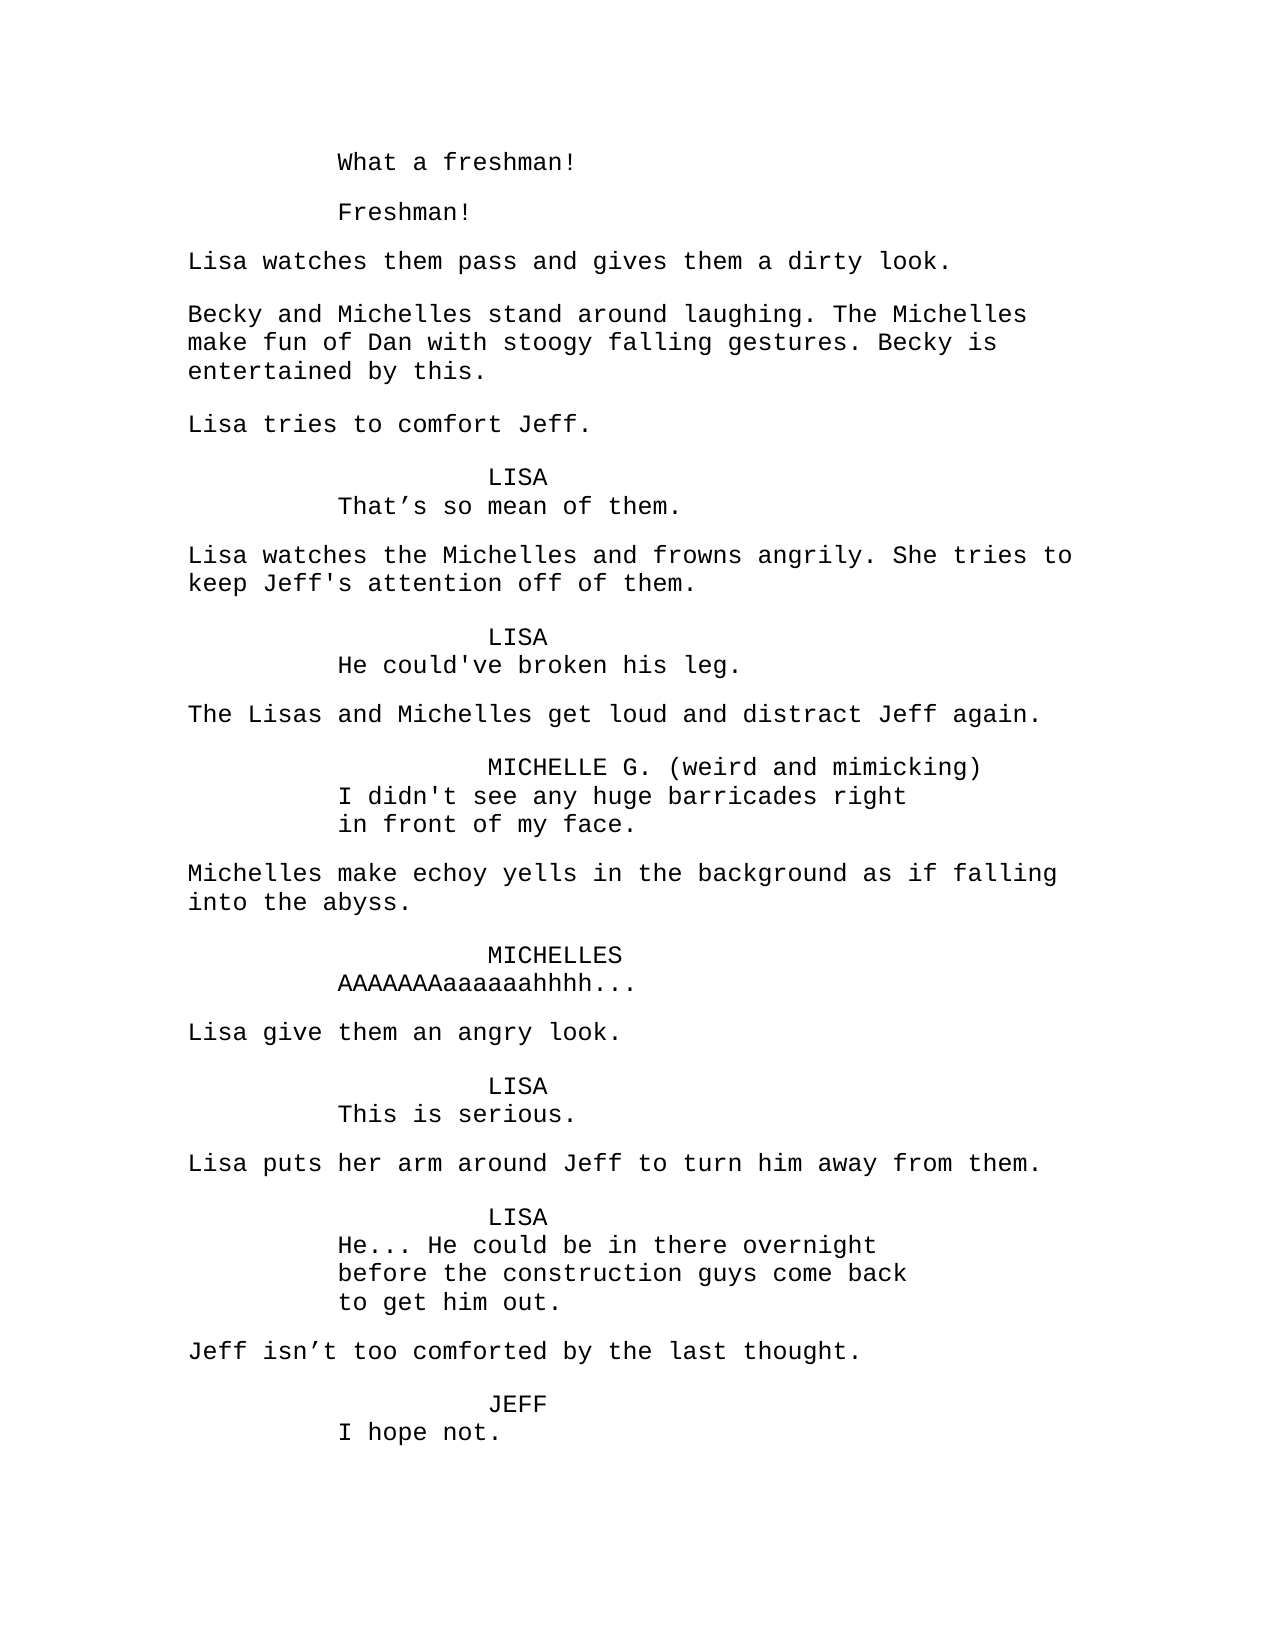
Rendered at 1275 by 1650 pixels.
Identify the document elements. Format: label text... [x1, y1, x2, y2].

text Lisa watches them pass and gives them a dirty look. [187, 248, 1087, 277]
text What a freshman! [337, 150, 937, 178]
text Lisa watches the Michelles and frowns angrily. She tries to keep Jeff's attention off of them. [187, 542, 1087, 599]
text That’s so mean of them. [337, 493, 937, 522]
text LISA [187, 1073, 1087, 1102]
text Jeff isn’t too comforted by the last thought. [187, 1338, 1087, 1367]
text The Lisas and Michelles get loud and distract Jeff again. [187, 702, 1087, 730]
text Freshman! [337, 199, 937, 227]
text MICHELLE G. (weird and mimicking) [187, 755, 1087, 783]
text AAAAAAAaaaaaahhhh... [337, 971, 937, 999]
text I hope not. [337, 1420, 937, 1448]
text He... He could be in there overnight before the construction guys come back to get him out. [337, 1232, 937, 1317]
text LISA [187, 465, 1087, 493]
text LISA [187, 624, 1087, 652]
text Becky and Michelles stand around laughing. The Michelles make fun of Dan with stoogy falling gestures. Becky is entertained by this. [187, 302, 1087, 387]
text I didn't see any huge barricades right in front of my face. [337, 783, 937, 840]
text LISA [187, 1204, 1087, 1232]
text Michelles make echoy yells in the background as if falling into the abyss. [187, 861, 1087, 917]
text JEFF [187, 1392, 1087, 1420]
text Lisa puts her arm around Jeff to turn him away from them. [187, 1151, 1087, 1179]
text MICHELLES [187, 942, 1087, 971]
text Lisa tries to comfort Jeff. [187, 412, 1087, 440]
text He could've broken his leg. [337, 652, 937, 681]
text Lisa give them an angry look. [187, 1020, 1087, 1048]
text This is serious. [337, 1102, 937, 1130]
